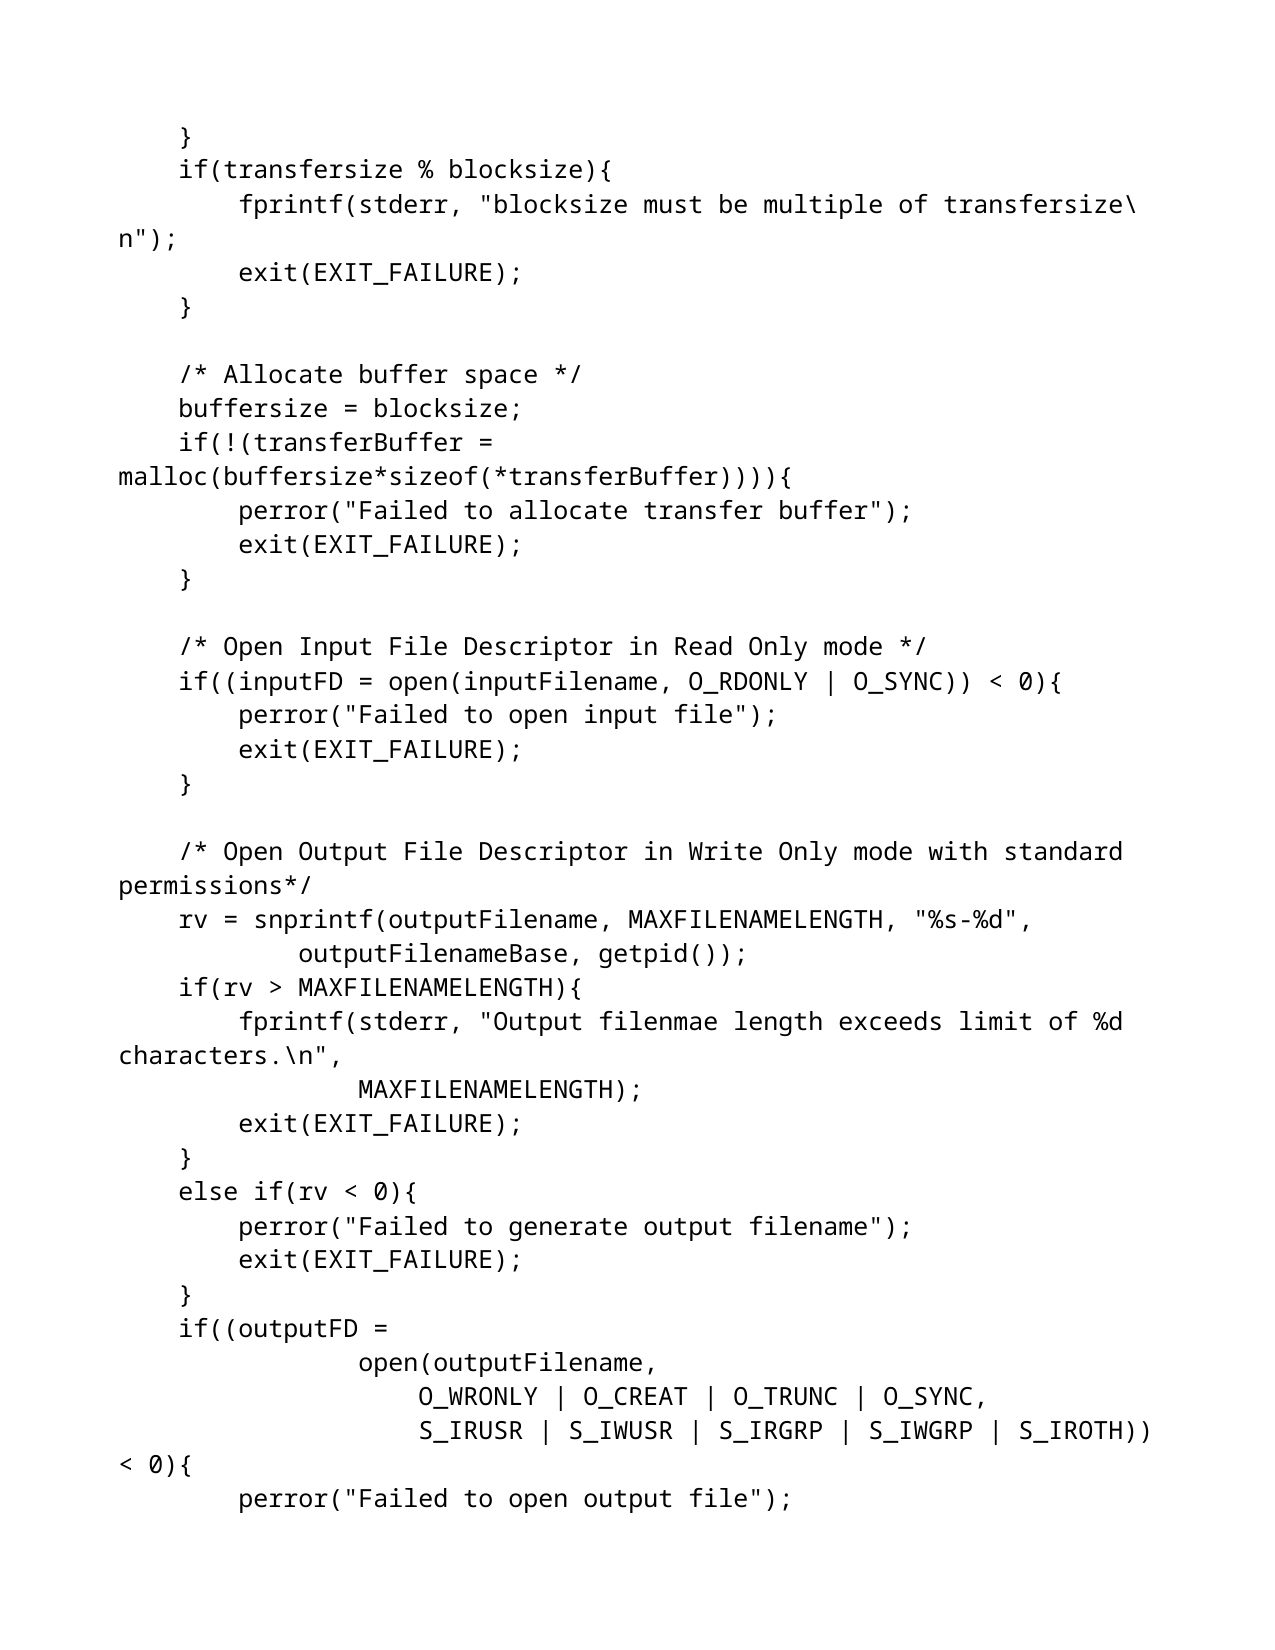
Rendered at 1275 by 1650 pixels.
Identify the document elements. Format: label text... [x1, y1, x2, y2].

text perror("Failed to open input file"); [118, 697, 1157, 731]
text else if(rv < 0){ [118, 1174, 1157, 1208]
text buffersize = blocksize; [118, 391, 1157, 425]
text if(!(transferBuffer = malloc(buffersize*sizeof(*transferBuffer)))){ [118, 425, 1157, 493]
text } [118, 1276, 1157, 1310]
text } [118, 561, 1157, 595]
text /* Open Input File Descriptor in Read Only mode */ [118, 629, 1157, 663]
text perror("Failed to open output file"); [118, 1481, 1157, 1515]
text exit(EXIT_FAILURE); [118, 254, 1157, 288]
text } [118, 288, 1157, 322]
text if(transfersize % blocksize){ [118, 152, 1157, 186]
text open(outputFilename, [118, 1344, 1157, 1378]
text O_WRONLY | O_CREAT | O_TRUNC | O_SYNC, [118, 1378, 1157, 1412]
text perror("Failed to generate output filename"); [118, 1208, 1157, 1242]
text rv = snprintf(outputFilename, MAXFILENAMELENGTH, "%s-%d", [118, 902, 1157, 936]
text } [118, 765, 1157, 799]
text exit(EXIT_FAILURE); [118, 731, 1157, 765]
text MAXFILENAMELENGTH); [118, 1072, 1157, 1106]
text /* Open Output File Descriptor in Write Only mode with standard permissions*/ [118, 833, 1157, 902]
text } [118, 1140, 1157, 1174]
text exit(EXIT_FAILURE); [118, 527, 1157, 561]
text exit(EXIT_FAILURE); [118, 1242, 1157, 1276]
text outputFilenameBase, getpid()); [118, 936, 1157, 970]
text exit(EXIT_FAILURE); [118, 1106, 1157, 1140]
text if((inputFD = open(inputFilename, O_RDONLY | O_SYNC)) < 0){ [118, 663, 1157, 697]
text /* Allocate buffer space */ [118, 357, 1157, 391]
text fprintf(stderr, "Output filenmae length exceeds limit of %d characters.\n", [118, 1004, 1157, 1072]
text if((outputFD = [118, 1310, 1157, 1344]
text } [118, 118, 1157, 152]
text perror("Failed to allocate transfer buffer"); [118, 493, 1157, 527]
text if(rv > MAXFILENAMELENGTH){ [118, 970, 1157, 1004]
text S_IRUSR | S_IWUSR | S_IRGRP | S_IWGRP | S_IROTH)) < 0){ [118, 1412, 1157, 1481]
text fprintf(stderr, "blocksize must be multiple of transfersize\n"); [118, 186, 1157, 254]
